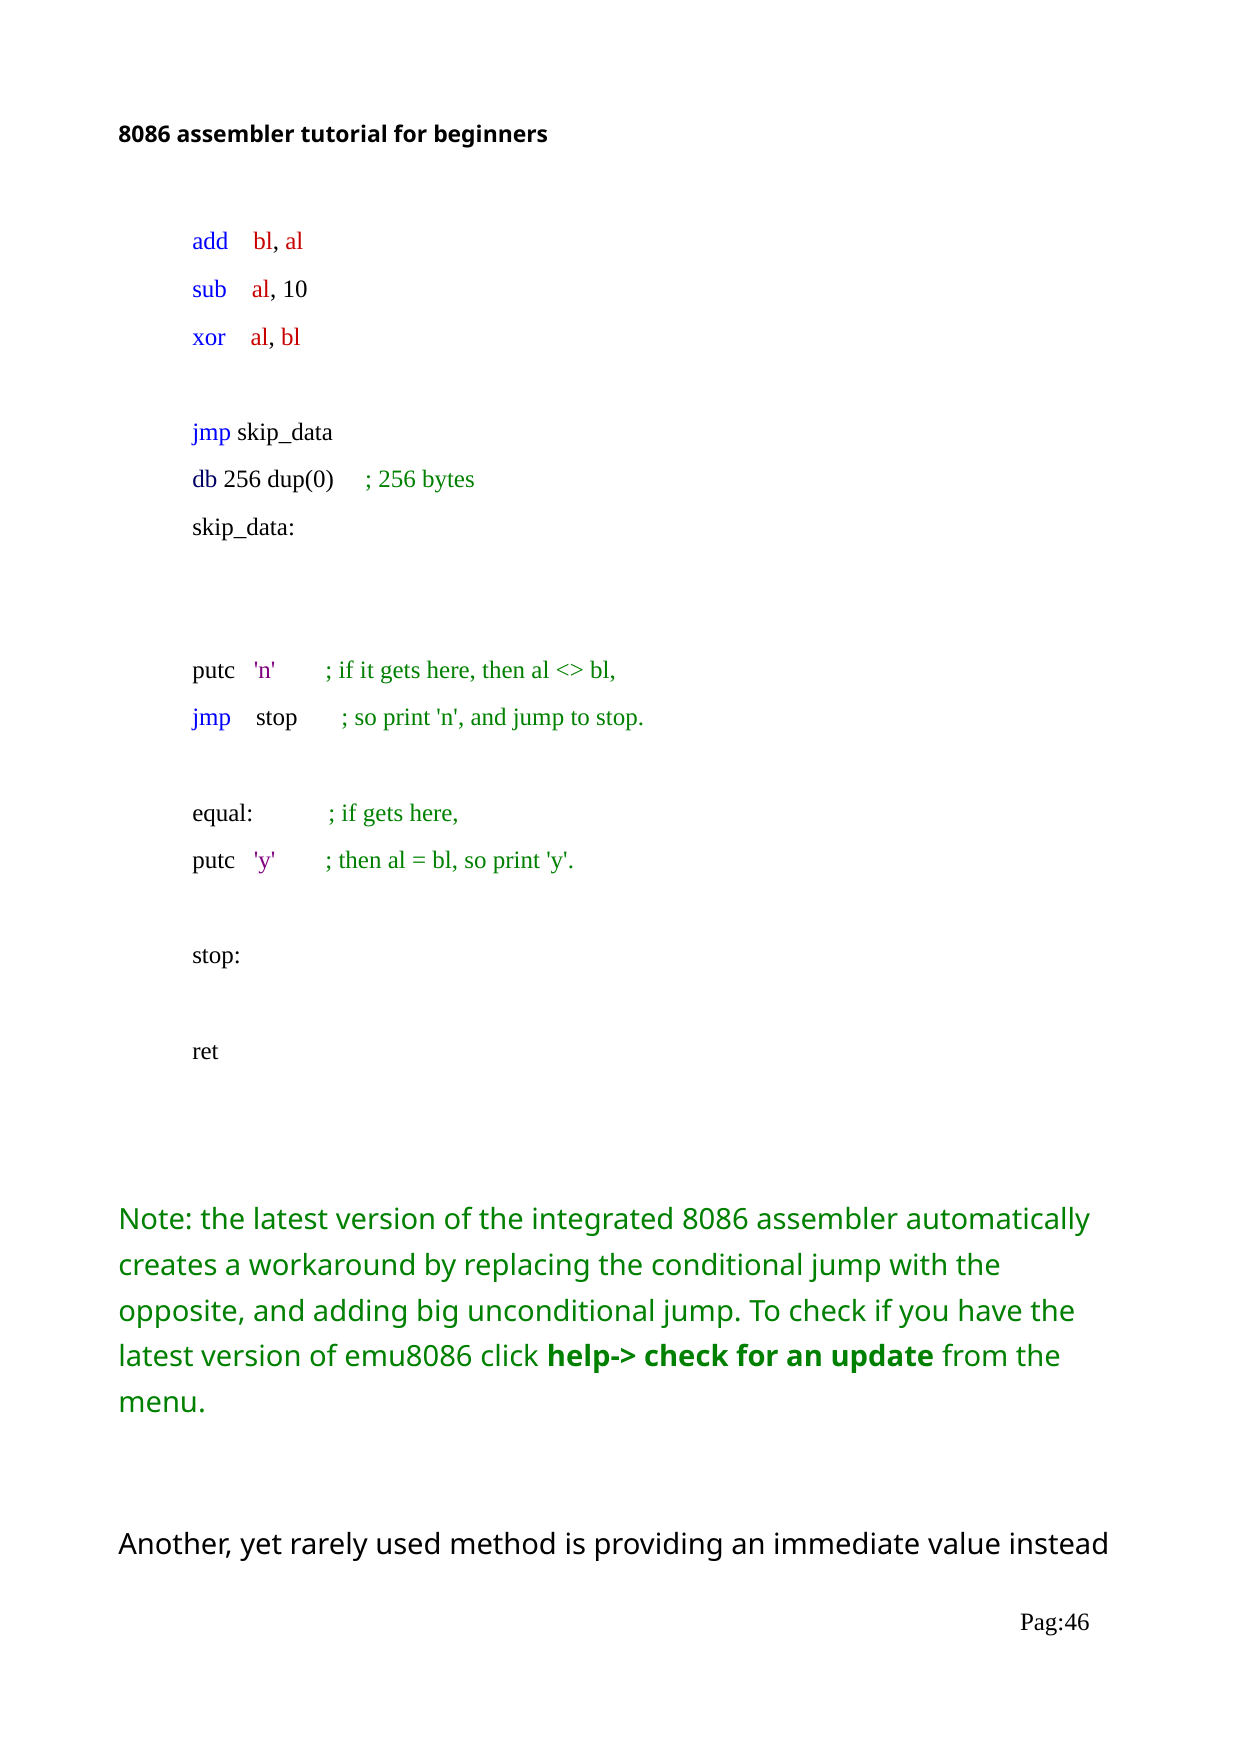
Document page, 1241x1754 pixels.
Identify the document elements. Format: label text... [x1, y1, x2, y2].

list jmp skip_data [118, 417, 1122, 446]
list xor al, bl [118, 322, 1122, 350]
list equal: ; if gets here, [118, 798, 1122, 826]
list jmp stop ; so print 'n', and jump to stop. [118, 702, 1122, 731]
list db 256 dup(0) ; 256 bytes [118, 464, 1122, 493]
text Note: the latest version of the integrated 8086 assembler automatically creates a workaround by replacing the conditional jump with the opposite, and adding big unconditional jump. To check if you have the latest version of emu8086 click help-> check for an update from the menu. [118, 1131, 1122, 1421]
list ret [118, 1036, 1122, 1064]
list putc 'y' ; then al = bl, so print 'y'. [118, 845, 1122, 874]
list putc 'n' ; if it gets here, then al <> bl, [118, 655, 1122, 684]
text Another, yet rarely used method is providing an immediate value instead [118, 1489, 1122, 1563]
list sub al, 10 [118, 274, 1122, 303]
list add bl, al [118, 226, 1122, 255]
list stop: [118, 941, 1122, 969]
list skip_data: [118, 512, 1122, 541]
